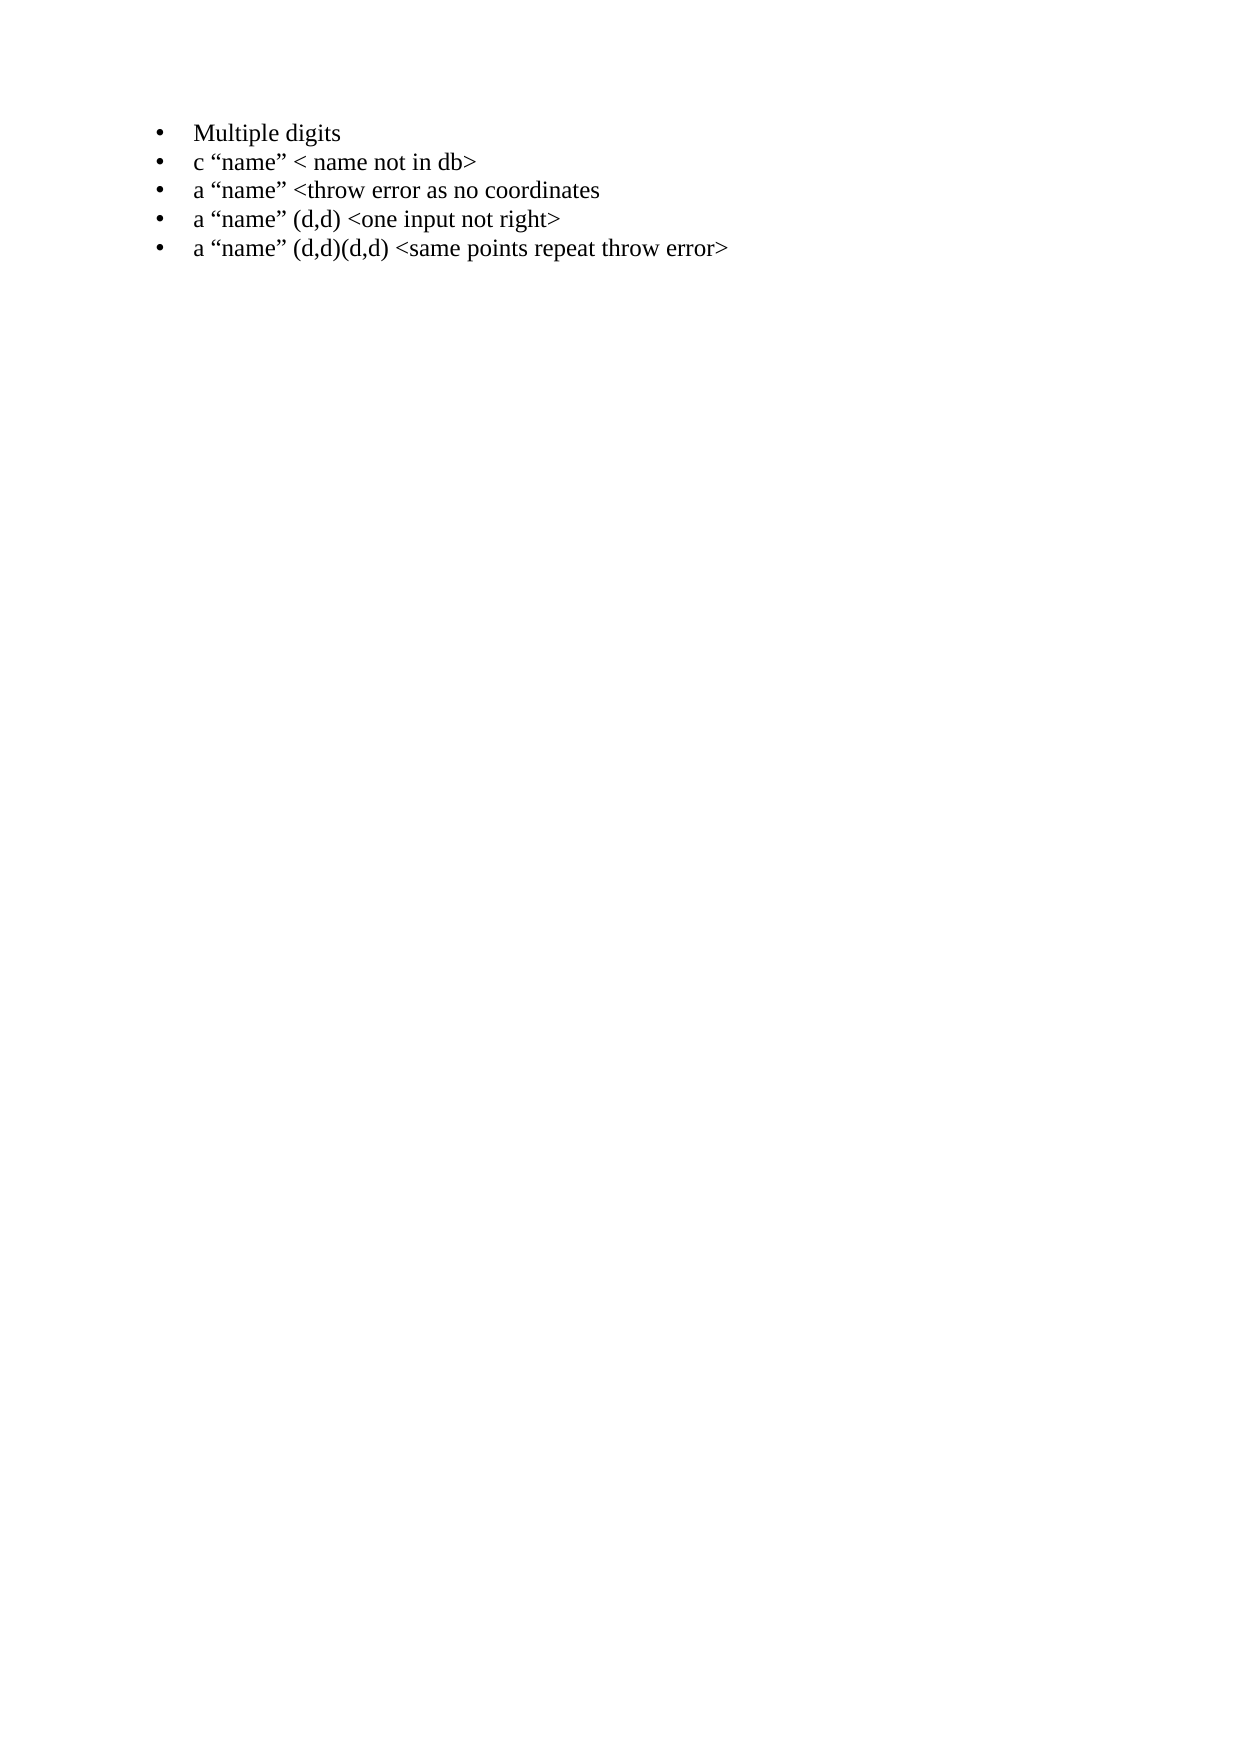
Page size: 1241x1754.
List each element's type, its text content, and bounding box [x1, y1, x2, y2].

list a “name” (d,d) <one input not right> [156, 204, 1122, 233]
list a “name” (d,d)(d,d) <same points repeat throw error> [156, 233, 1122, 262]
list Multiple digits [156, 118, 1122, 147]
list a “name” <throw error as no coordinates [156, 176, 1122, 204]
list c “name” < name not in db> [156, 147, 1122, 176]
